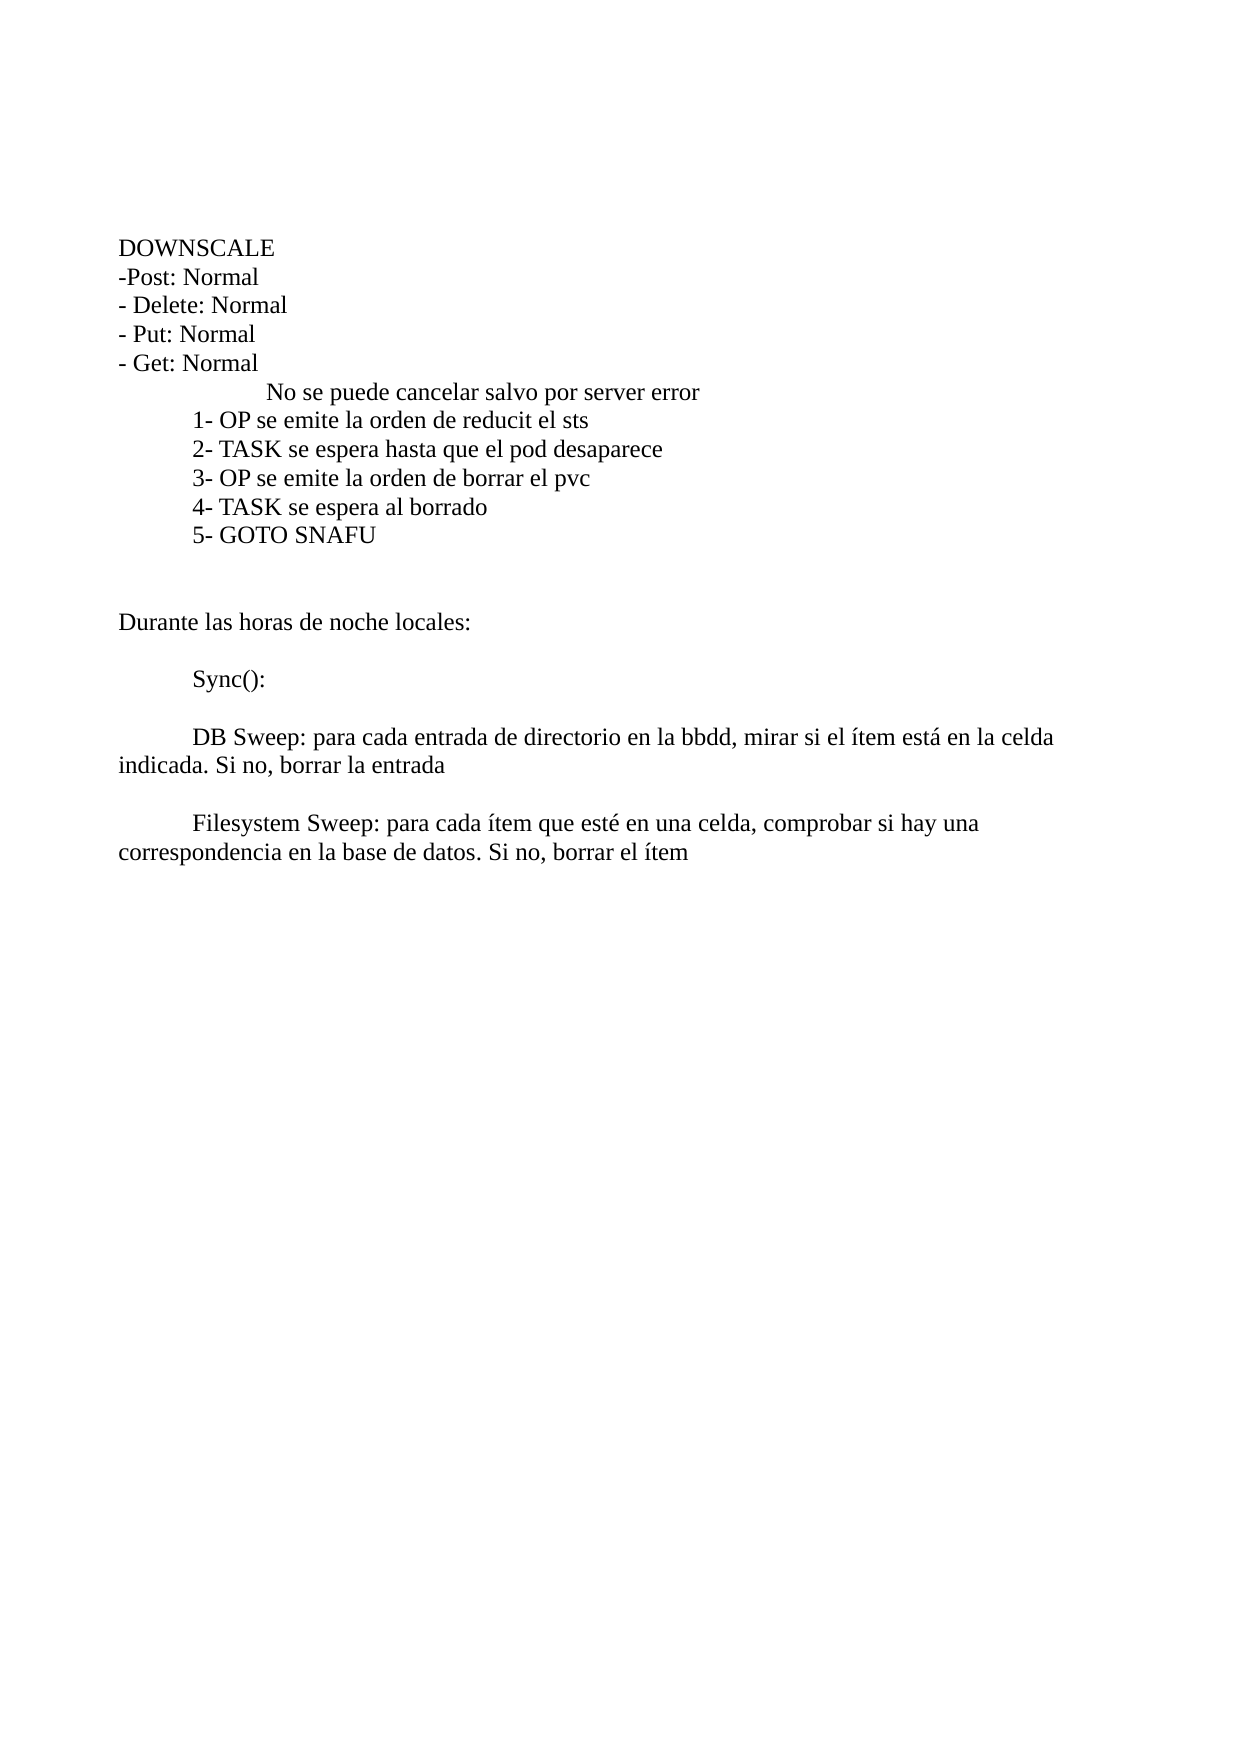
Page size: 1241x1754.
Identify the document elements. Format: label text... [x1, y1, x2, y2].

text - Delete: Normal [118, 291, 1122, 319]
text 5- GOTO SNAFU [118, 521, 1122, 549]
text - Get: Normal [118, 348, 1122, 377]
text Filesystem Sweep: para cada ítem que esté en una celda, comprobar si hay una correspondencia en la base de datos. Si no, borrar el ítem [118, 808, 1122, 866]
text Durante las horas de noche locales: [118, 607, 1122, 636]
text 3- OP se emite la orden de borrar el pvc [118, 463, 1122, 492]
text Sync(): [118, 664, 1122, 693]
text 4- TASK se espera al borrado [118, 492, 1122, 521]
text - Put: Normal [118, 319, 1122, 348]
text 2- TASK se espera hasta que el pod desaparece [118, 434, 1122, 463]
text 1- OP se emite la orden de reducit el sts [118, 406, 1122, 434]
text DOWNSCALE [118, 233, 1122, 262]
text No se puede cancelar salvo por server error [118, 377, 1122, 406]
text -Post: Normal [118, 262, 1122, 291]
text DB Sweep: para cada entrada de directorio en la bbdd, mirar si el ítem está en la celda indicada. Si no, borrar la entrada [118, 722, 1122, 779]
